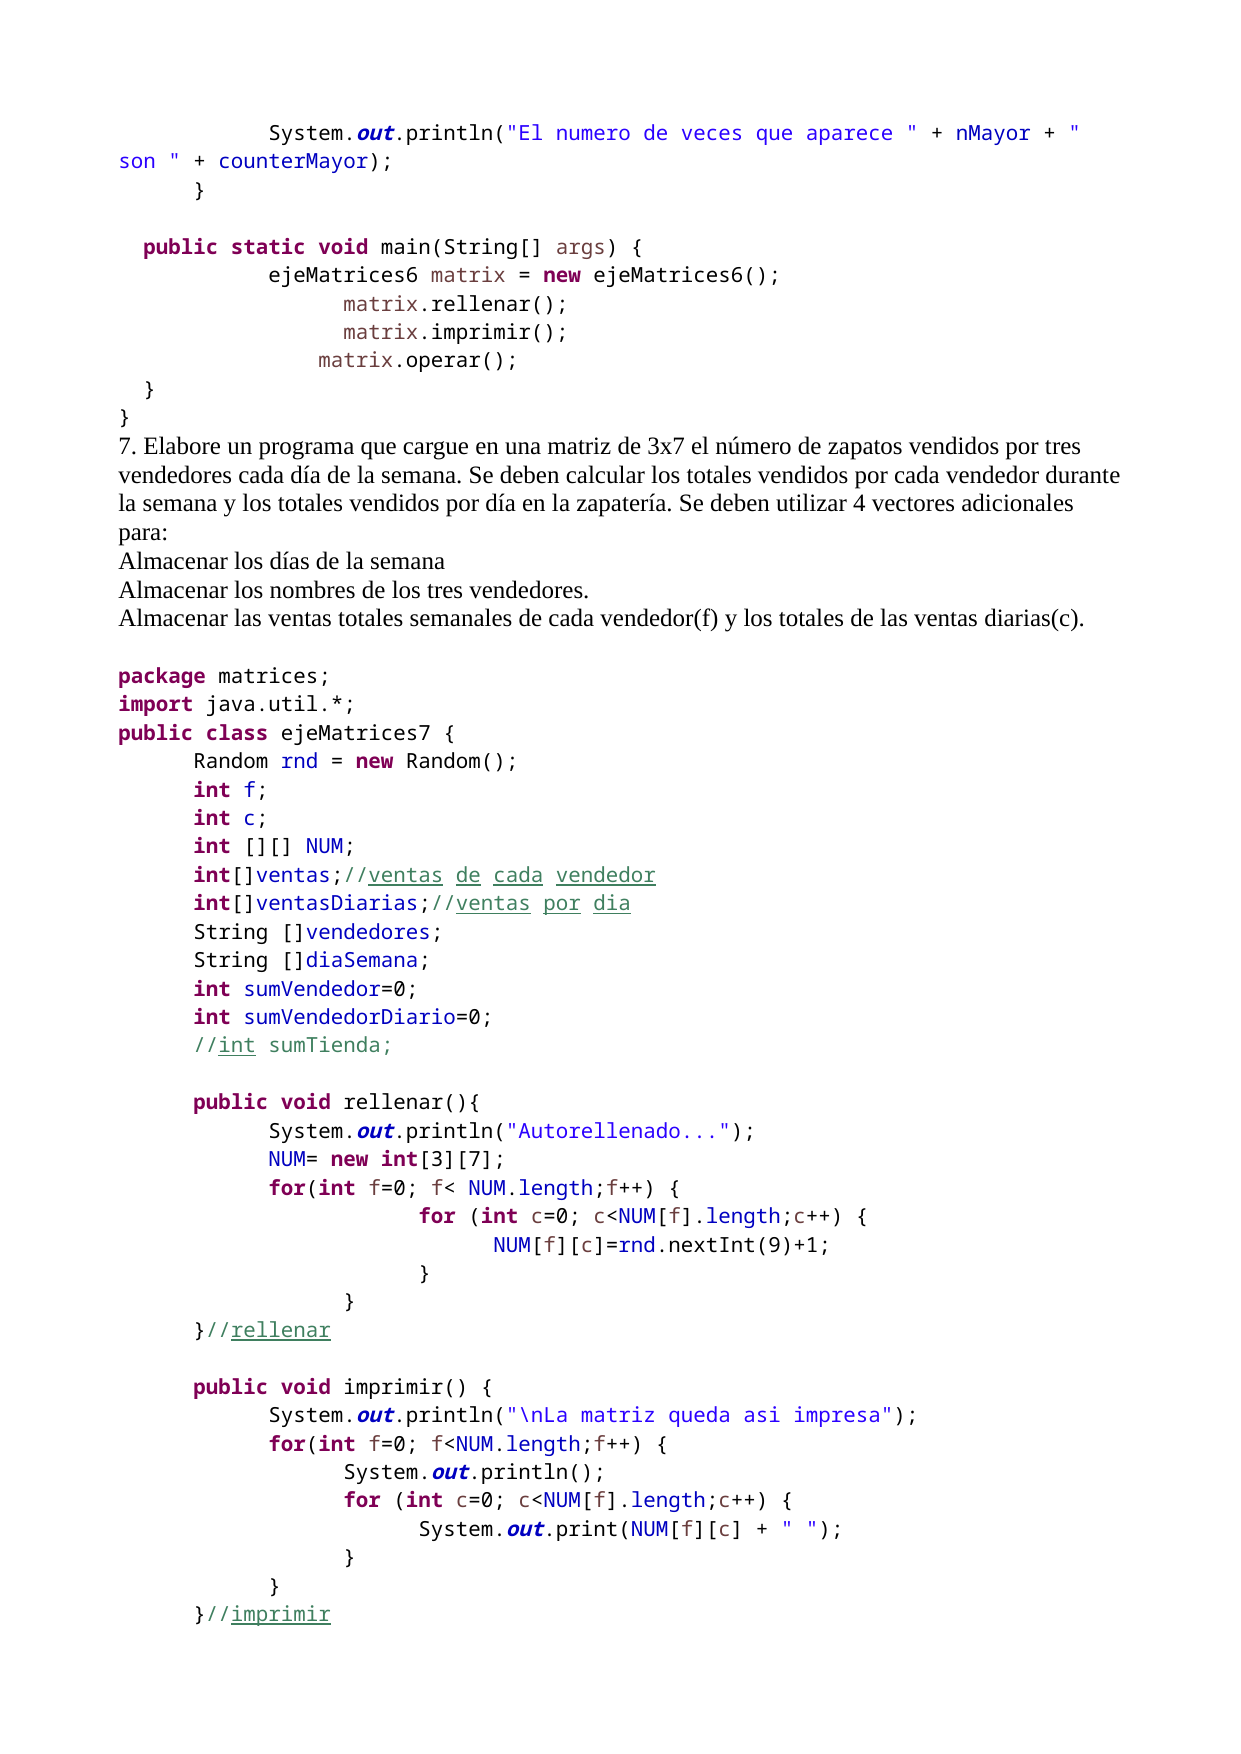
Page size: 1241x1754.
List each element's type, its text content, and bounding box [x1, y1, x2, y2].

text matrix.rellenar(); [118, 289, 1122, 317]
text System.out.println("El numero de veces que aparece " + nMayor + " son " + counterMayor); [118, 118, 1122, 175]
text public class ejeMatrices7 { [118, 718, 1122, 746]
text matrix.imprimir(); [118, 317, 1122, 346]
text } [118, 1258, 1122, 1287]
text NUM[f][c]=rnd.nextInt(9)+1; [118, 1230, 1122, 1258]
text int[]ventasDiarias;//ventas por dia [118, 888, 1122, 917]
text String []vendedores; [118, 917, 1122, 945]
text } [118, 1571, 1122, 1599]
text ejeMatrices6 matrix = new ejeMatrices6(); [118, 260, 1122, 289]
text int f; [118, 775, 1122, 803]
text int[]ventas;//ventas de cada vendedor [118, 860, 1122, 888]
text package matrices; [118, 661, 1122, 689]
text int sumVendedor=0; [118, 974, 1122, 1002]
text for (int c=0; c<NUM[f].length;c++) { [118, 1486, 1122, 1514]
text }//imprimir [118, 1599, 1122, 1628]
text int sumVendedorDiario=0; [118, 1002, 1122, 1031]
text for(int f=0; f<NUM.length;f++) { [118, 1429, 1122, 1457]
text System.out.println(); [118, 1457, 1122, 1486]
text Random rnd = new Random(); [118, 746, 1122, 775]
text public void imprimir() { [118, 1372, 1122, 1400]
text }//rellenar [118, 1315, 1122, 1343]
text for (int c=0; c<NUM[f].length;c++) { [118, 1201, 1122, 1230]
text } [118, 1542, 1122, 1571]
text int c; [118, 803, 1122, 832]
text System.out.print(NUM[f][c] + " "); [118, 1514, 1122, 1542]
text matrix.operar(); [118, 346, 1122, 374]
text int [][] NUM; [118, 832, 1122, 860]
text System.out.println("\nLa matriz queda asi impresa"); [118, 1400, 1122, 1429]
text NUM= new int[3][7]; [118, 1144, 1122, 1173]
text Almacenar los nombres de los tres vendedores. [118, 575, 1122, 603]
text System.out.println("Autorellenado..."); [118, 1116, 1122, 1144]
text public void rellenar(){ [118, 1087, 1122, 1116]
text 7. Elabore un programa que cargue en una matriz de 3x7 el número de zapatos vendidos por tres vendedores cada día de la semana. Se deben calcular los totales vendidos por cada vendedor durante la semana y los totales vendidos por día en la zapatería. Se deben utilizar 4 vectores adicionales para: [118, 431, 1122, 546]
text Almacenar los días de la semana [118, 546, 1122, 575]
text public static void main(String[] args) { [118, 232, 1122, 260]
text } [118, 175, 1122, 203]
text //int sumTienda; [118, 1031, 1122, 1059]
text String []diaSemana; [118, 945, 1122, 974]
text } [118, 402, 1122, 431]
text Almacenar las ventas totales semanales de cada vendedor(f) y los totales de las ventas diarias(c). [118, 603, 1122, 632]
text import java.util.*; [118, 689, 1122, 718]
text } [118, 1287, 1122, 1315]
text } [118, 374, 1122, 402]
text for(int f=0; f< NUM.length;f++) { [118, 1173, 1122, 1201]
